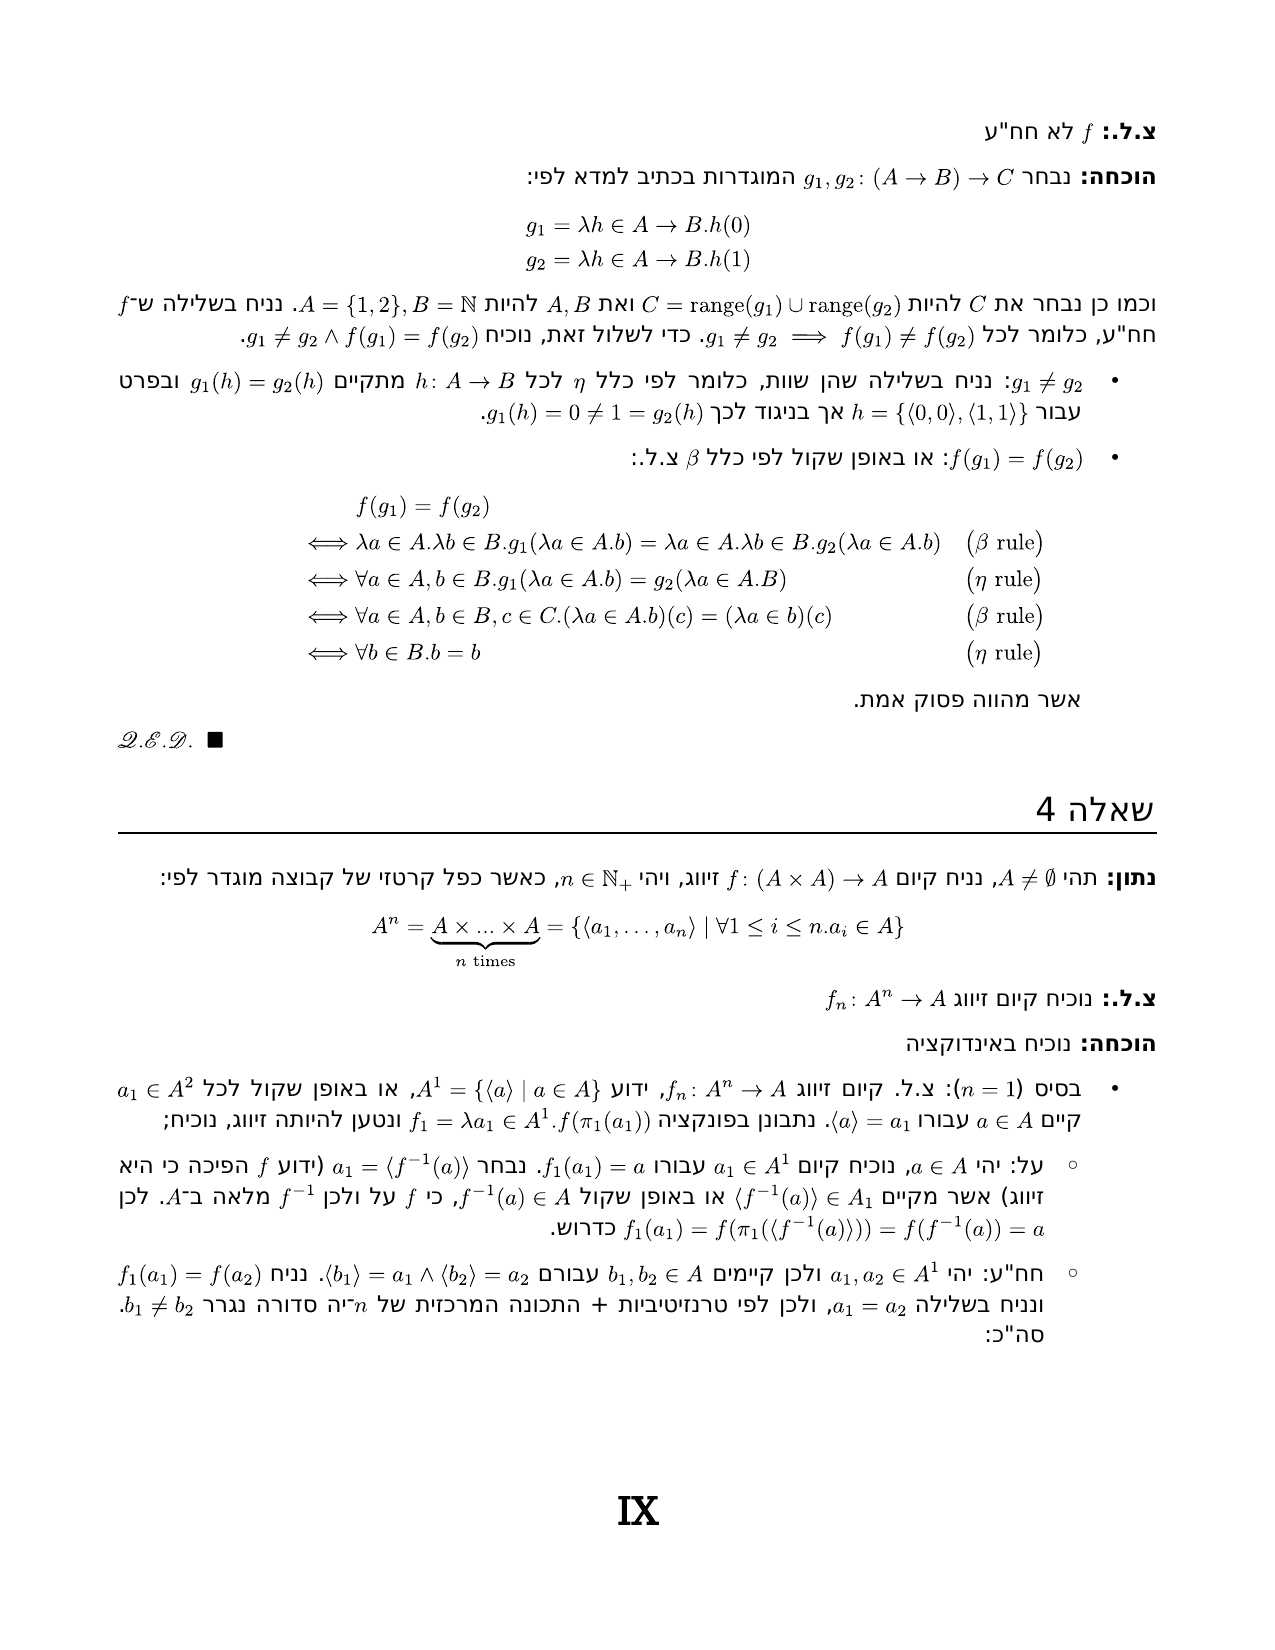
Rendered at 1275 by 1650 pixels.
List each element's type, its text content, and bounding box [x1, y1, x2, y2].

list אשר מהווה פסוק אמת. [118, 686, 1119, 713]
text וכמו כן נבחר את להיות ואת להיות . נניח בשלילה ש־ חח"ע, כלומר לכל . כדי לשלול זאת, נוכיח . [118, 291, 1157, 349]
list חח"ע: יהי ולכן קיימים עבורם . נניח ונניח בשלילה , ולכן לפי טרנזיטיביות + התכונה המרכזית של ־יה סדורה נגרר . סה"כ: [118, 1260, 1082, 1348]
list על: יהי , נוכיח קיום עבורו . נבחר (ידוע הפיכה כי היא זיווג) אשר מקיים או באופן שקול , כי על ולכן מלאה ב־. לכן כדרוש. [118, 1152, 1082, 1241]
list : או באופן שקול לפי כלל צ.ל.: [118, 444, 1119, 471]
text הוכחה: נבחר המוגדרות בכתיב למדא לפי: [118, 163, 1157, 190]
list בסיס (): צ.ל. קיום זיווג , ידוע , או באופן שקול לכל קיים עבורו . נתבונן בפונקציה ונטען להיותה זיווג, נוכיח; [118, 1075, 1119, 1133]
text צ.ל.: נוכיח קיום זיווג [118, 985, 1157, 1012]
list : נניח בשלילה שהן שוות, כלומר לפי כלל לכל מתקיים ובפרט עבור אך בניגוד לכך . [118, 367, 1119, 425]
subtitle שאלה 4 [118, 788, 1157, 832]
text נתון: תהי , נניח קיום זיווג, ויהי , כאשר כפל קרטזי של קבוצה מוגדר לפי: [118, 864, 1157, 892]
text הוכחה: נוכיח באינדוקציה [118, 1030, 1157, 1057]
text צ.ל.: לא חח"ע [118, 118, 1157, 145]
